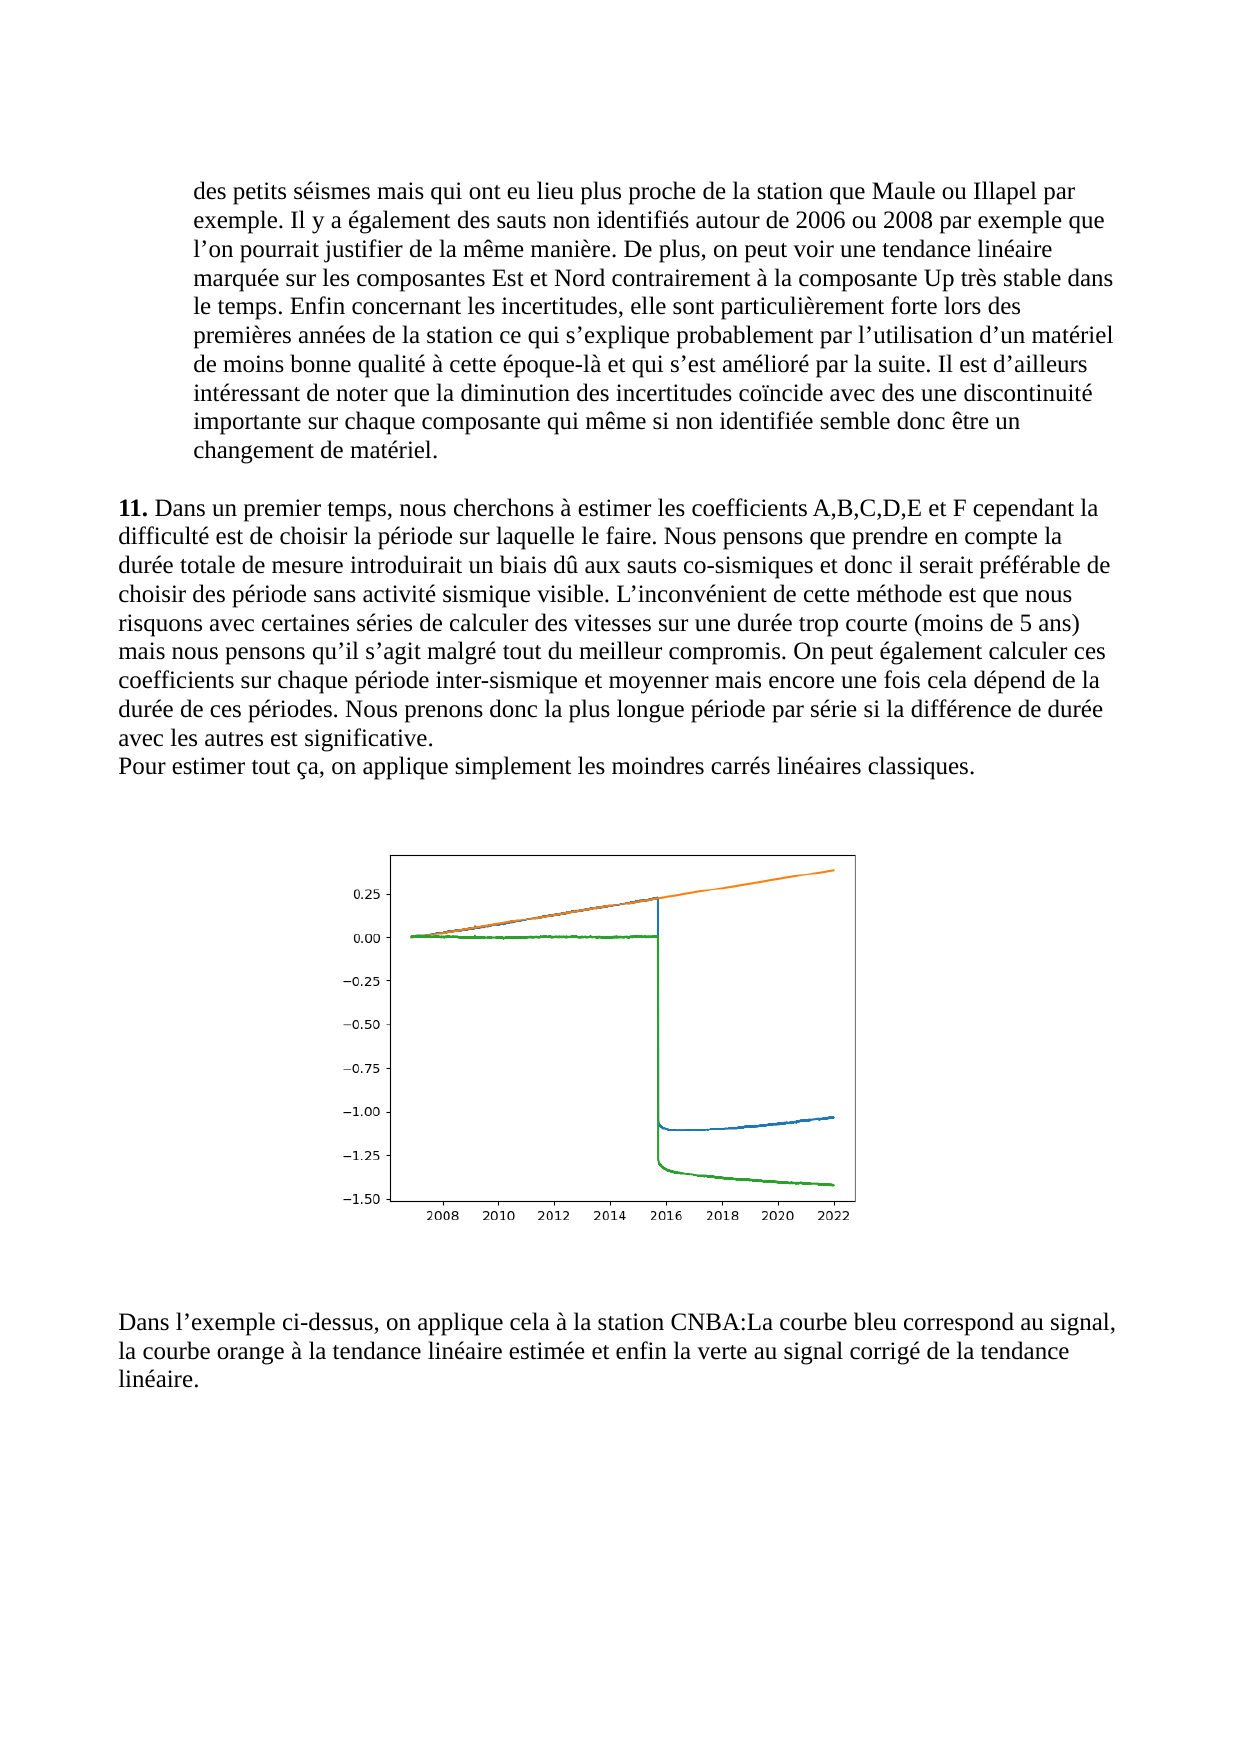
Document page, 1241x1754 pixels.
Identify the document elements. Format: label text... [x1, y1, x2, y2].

list des petits séismes mais qui ont eu lieu plus proche de la station que Maule ou Illapel par exemple. Il y a également des sauts non identifiés autour de 2006 ou 2008 par exemple que l’on pourrait justifier de la même manière. De plus, on peut voir une tendance linéaire marquée sur les composantes Est et Nord contrairement à la composante Up très stable dans le temps. Enfin concernant les incertitudes, elle sont particulièrement forte lors des premières années de la station ce qui s’explique probablement par l’utilisation d’un matériel de moins bonne qualité à cette époque-là et qui s’est amélioré par la suite. Il est d’ailleurs intéressant de noter que la diminution des incertitudes coïncide avec des une discontinuité importante sur chaque composante qui même si non identifiée semble donc être un changement de matériel. [156, 176, 1122, 464]
text 11. Dans un premier temps, nous cherchons à estimer les coefficients A,B,C,D,E et F cependant la difficulté est de choisir la période sur laquelle le faire. Nous pensons que prendre en compte la durée totale de mesure introduirait un biais dû aux sauts co-sismiques et donc il serait préférable de choisir des période sans activité sismique visible. L’inconvénient de cette méthode est que nous risquons avec certaines séries de calculer des vitesses sur une durée trop courte (moins de 5 ans) mais nous pensons qu’il s’agit malgré tout du meilleur compromis. On peut également calculer ces coefficients sur chaque période inter-sismique et moyenner mais encore une fois cela dépend de la durée de ces périodes. Nous prenons donc la plus longue période par série si la différence de durée avec les autres est significative. [118, 493, 1122, 751]
text Dans l’exemple ci-dessus, on applique cela à la station CNBA:La courbe bleu correspond au signal, la courbe orange à la tendance linéaire estimée et enfin la verte au signal corrigé de la tendance linéaire. [118, 1307, 1122, 1393]
picture [315, 800, 914, 1250]
text Pour estimer tout ça, on applique simplement les moindres carrés linéaires classiques. [118, 751, 1122, 780]
